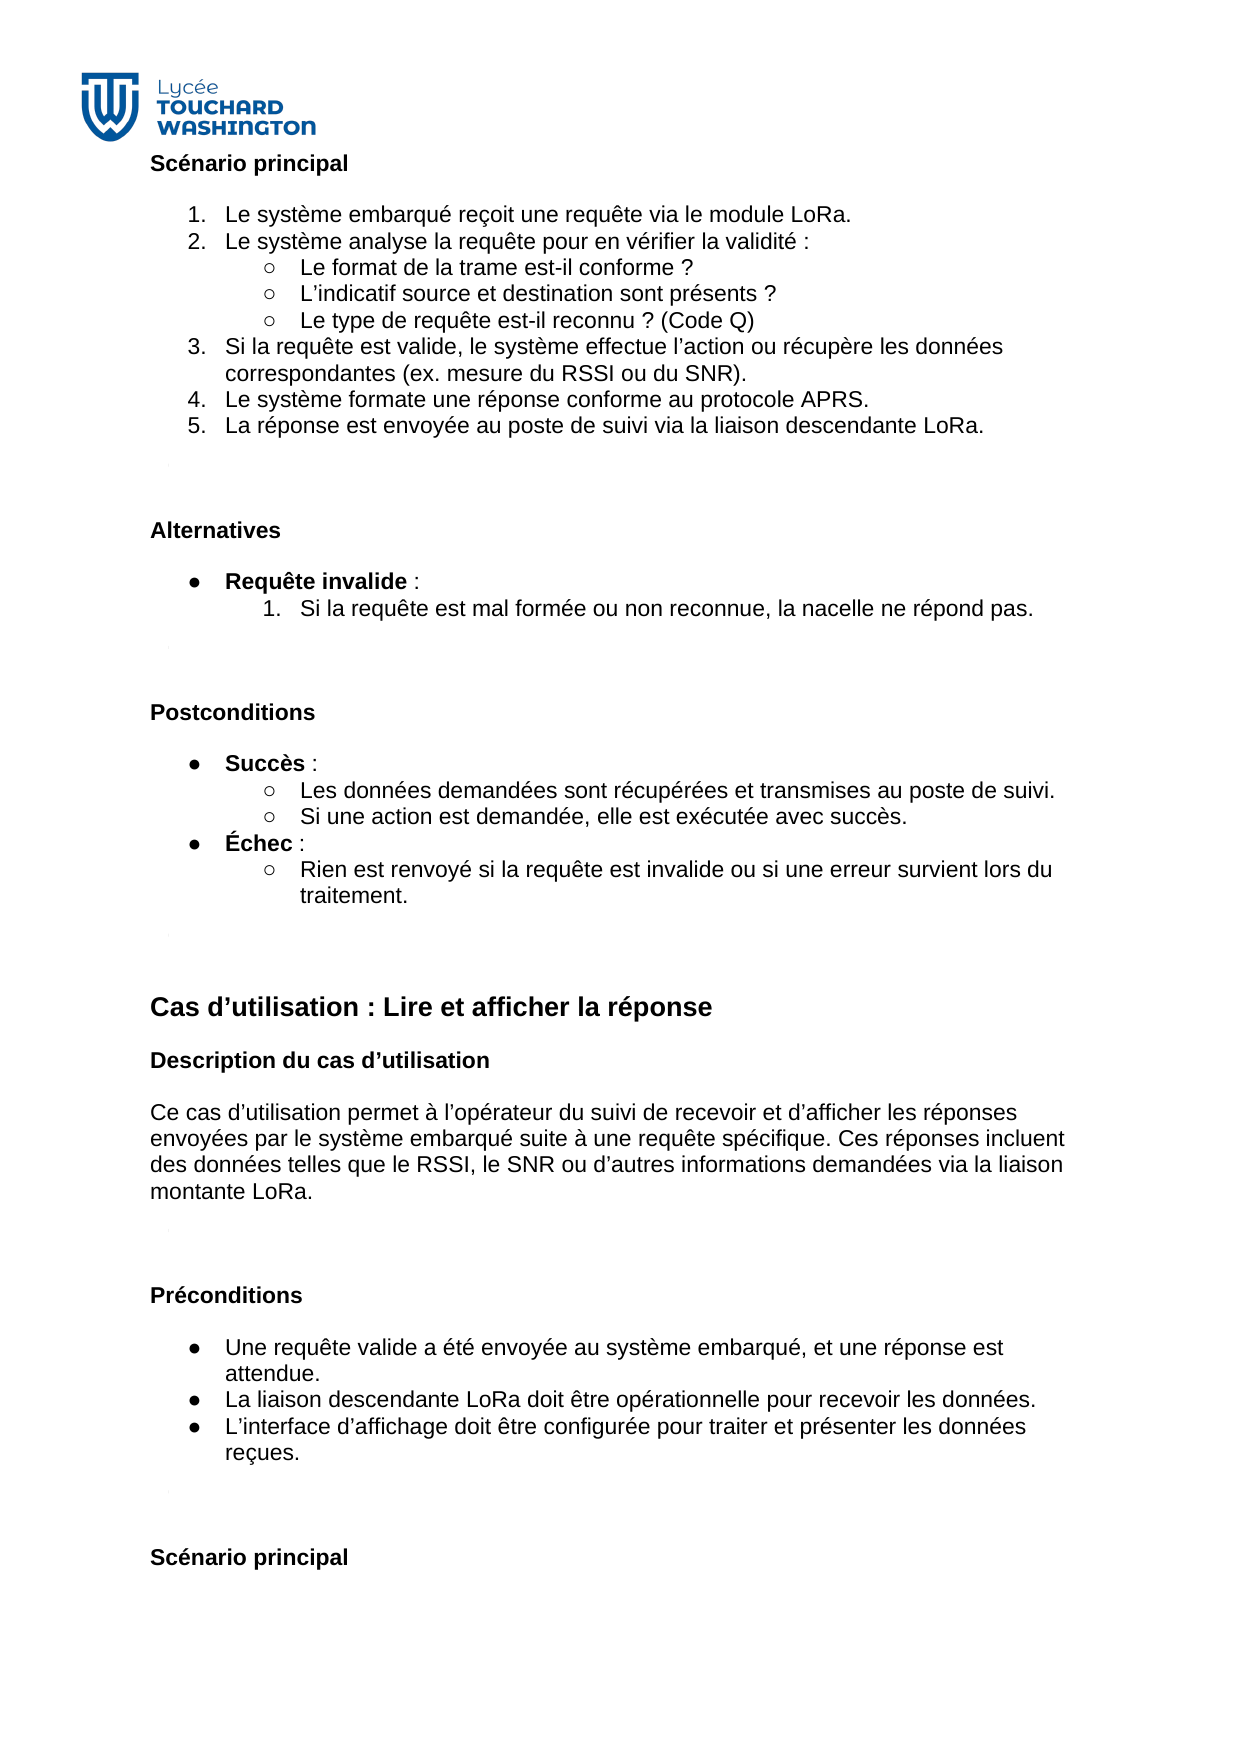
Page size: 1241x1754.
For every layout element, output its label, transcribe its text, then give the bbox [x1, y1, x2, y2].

list L’interface d’affichage doit être configurée pour traiter et présenter les données reçues. [187, 1413, 1090, 1465]
list Succès : [187, 750, 1090, 777]
list Une requête valide a été envoyée au système embarqué, et une réponse est attendue. [187, 1333, 1090, 1386]
list Requête invalide : [187, 568, 1090, 594]
list Les données demandées sont récupérées et transmises au poste de suivi. [262, 777, 1090, 803]
list Le système analyse la requête pour en vérifier la validité : [187, 228, 1090, 254]
subtitle Scénario principal [150, 150, 1090, 176]
list Rien est renvoyé si la requête est invalide ou si une erreur survient lors du traitement. [262, 856, 1090, 908]
subtitle Description du cas d’utilisation [150, 1047, 1090, 1073]
list Si la requête est valide, le système effectue l’action ou récupère les données correspondantes (ex. mesure du RSSI ou du SNR). [187, 333, 1090, 386]
subtitle Alternatives [150, 517, 1090, 543]
list La liaison descendante LoRa doit être opérationnelle pour recevoir les données. [187, 1386, 1090, 1413]
subtitle Postconditions [150, 699, 1090, 725]
picture [25, 18, 372, 196]
list Le format de la trame est-il conforme ? [262, 254, 1090, 280]
list Si une action est demandée, elle est exécutée avec succès. [262, 803, 1090, 829]
list Si la requête est mal formée ou non reconnue, la nacelle ne répond pas. [262, 594, 1090, 621]
list Le système formate une réponse conforme au protocole APRS. [187, 386, 1090, 412]
subtitle Scénario principal [150, 1543, 1090, 1570]
subtitle Cas d’utilisation : Lire et afficher la réponse [150, 991, 1090, 1022]
list L’indicatif source et destination sont présents ? [262, 280, 1090, 307]
list Le système embarqué reçoit une requête via le module LoRa. [187, 201, 1090, 228]
text Ce cas d’utilisation permet à l’opérateur du suivi de recevoir et d’afficher les réponses envoyées par le système embarqué suite à une requête spécifique. Ces réponses incluent des données telles que le RSSI, le SNR ou d’autres informations demandées via la liaison montante LoRa. [150, 1098, 1090, 1204]
list Le type de requête est-il reconnu ? (Code Q) [262, 307, 1090, 333]
subtitle Préconditions [150, 1282, 1090, 1308]
list Échec : [187, 829, 1090, 856]
list La réponse est envoyée au poste de suivi via la liaison descendante LoRa. [187, 412, 1090, 438]
